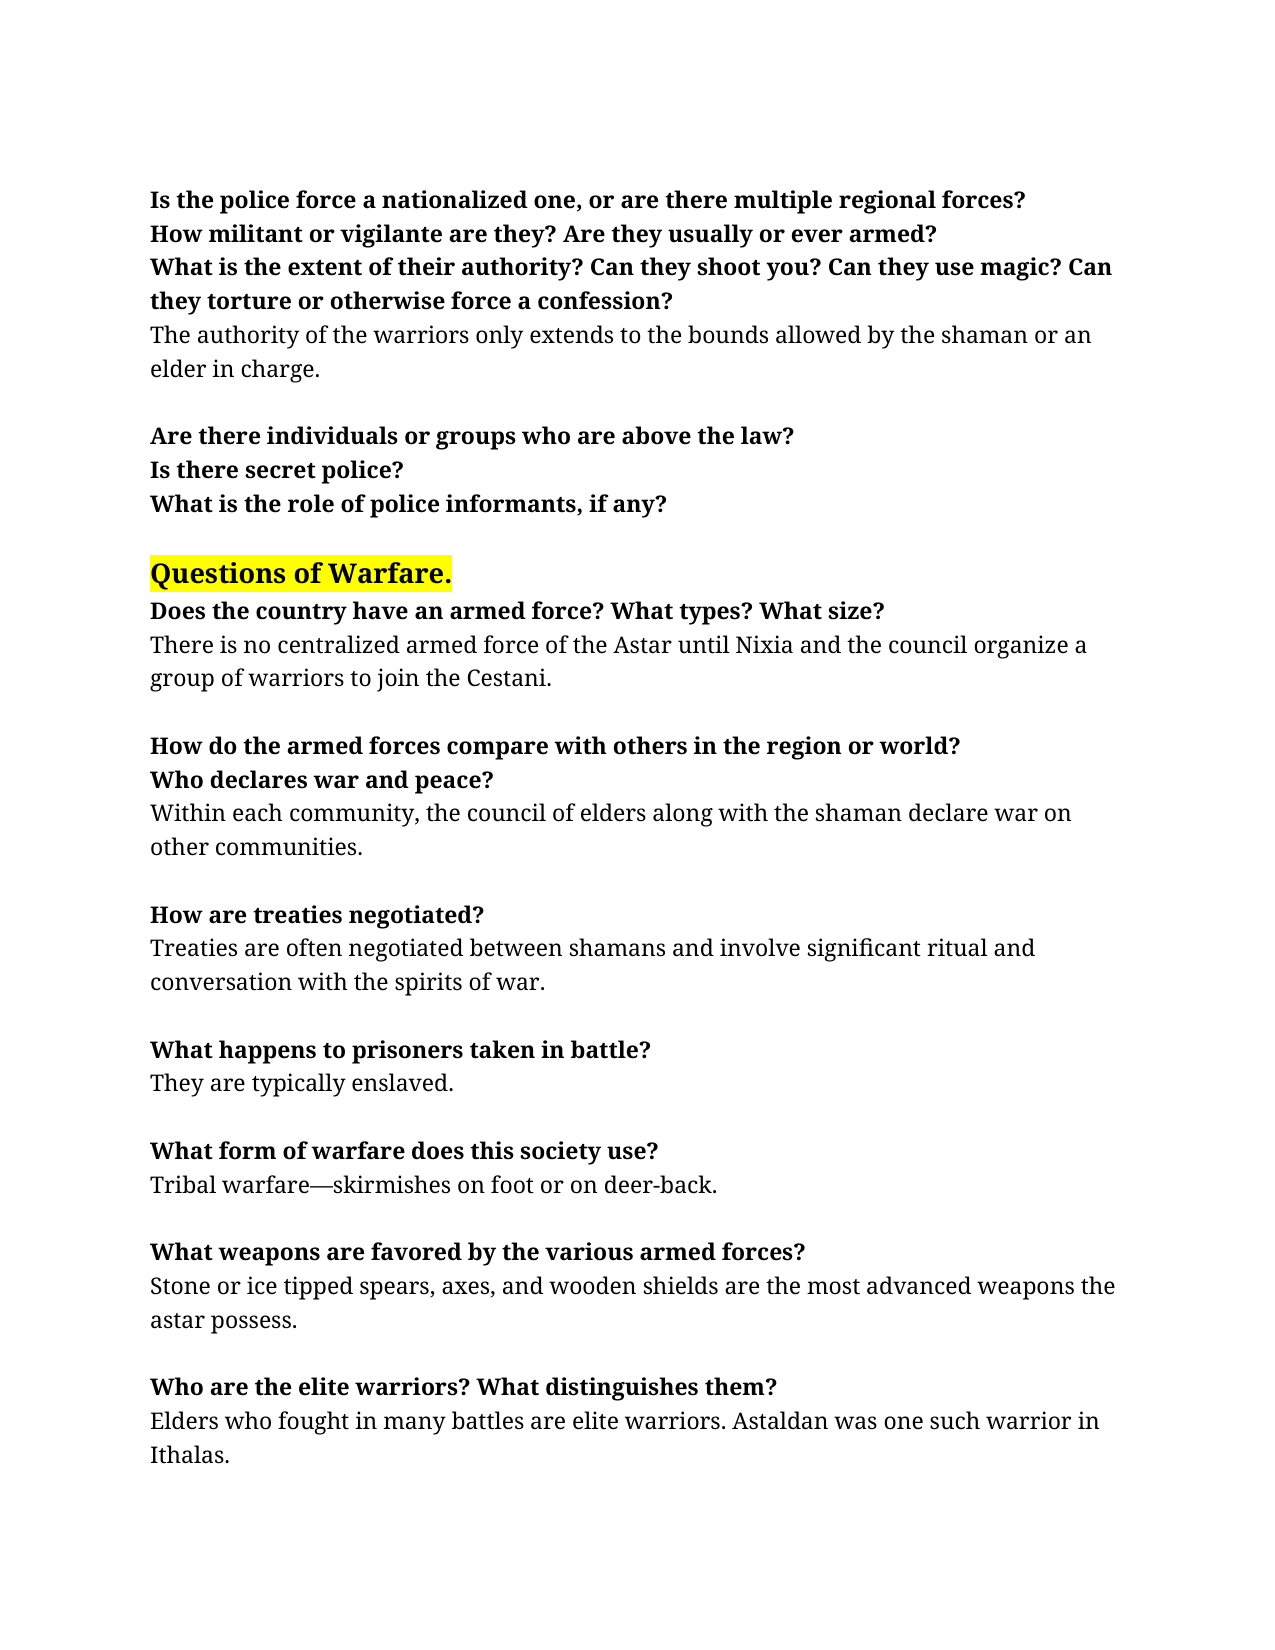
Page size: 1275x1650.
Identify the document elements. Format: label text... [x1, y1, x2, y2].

text Treaties are often negotiated between shamans and involve significant ritual and conversation with the spirits of war. [150, 932, 1125, 997]
text What form of warfare does this society use? [150, 1101, 1125, 1166]
text Questions of Warfare. [150, 555, 1125, 592]
text Stone or ice tipped spears, axes, and wooden shields are the most advanced weapons the astar possess. [150, 1270, 1125, 1335]
text Are there individuals or groups who are above the law? Is there secret police? What is the role of police informants, if any? [150, 386, 1125, 552]
text Elders who fought in many battles are elite warriors. Astaldan was one such warrior in Ithalas. [150, 1405, 1125, 1470]
text What weapons are favored by the various armed forces? [150, 1202, 1125, 1267]
text There is no centralized armed force of the Astar until Nixia and the council organize a group of warriors to join the Cestani. [150, 628, 1125, 693]
text Tribal warfare—skirmishes on foot or on deer-back. [150, 1168, 1125, 1200]
text What happens to prisoners taken in battle? [150, 1000, 1125, 1065]
text Within each community, the council of elders along with the shaman declare war on other communities. [150, 797, 1125, 862]
text Who are the elite warriors? What distinguishes them? [150, 1337, 1125, 1402]
text Does the country have an armed force? What types? What size? [150, 595, 1125, 626]
text The authority of the warriors only extends to the bounds allowed by the shaman or an elder in charge. [150, 319, 1125, 384]
text How are treaties negotiated? [150, 865, 1125, 930]
text They are typically enslaved. [150, 1067, 1125, 1098]
text Is the police force a nationalized one, or are there multiple regional forces? How militant or vigilante are they? Are they usually or ever armed? What is the extent of their authority? Can they shoot you? Can they use magic? Can they torture or otherwise force a confession? [150, 184, 1125, 316]
text How do the armed forces compare with others in the region or world? Who declares war and peace? [150, 696, 1125, 795]
